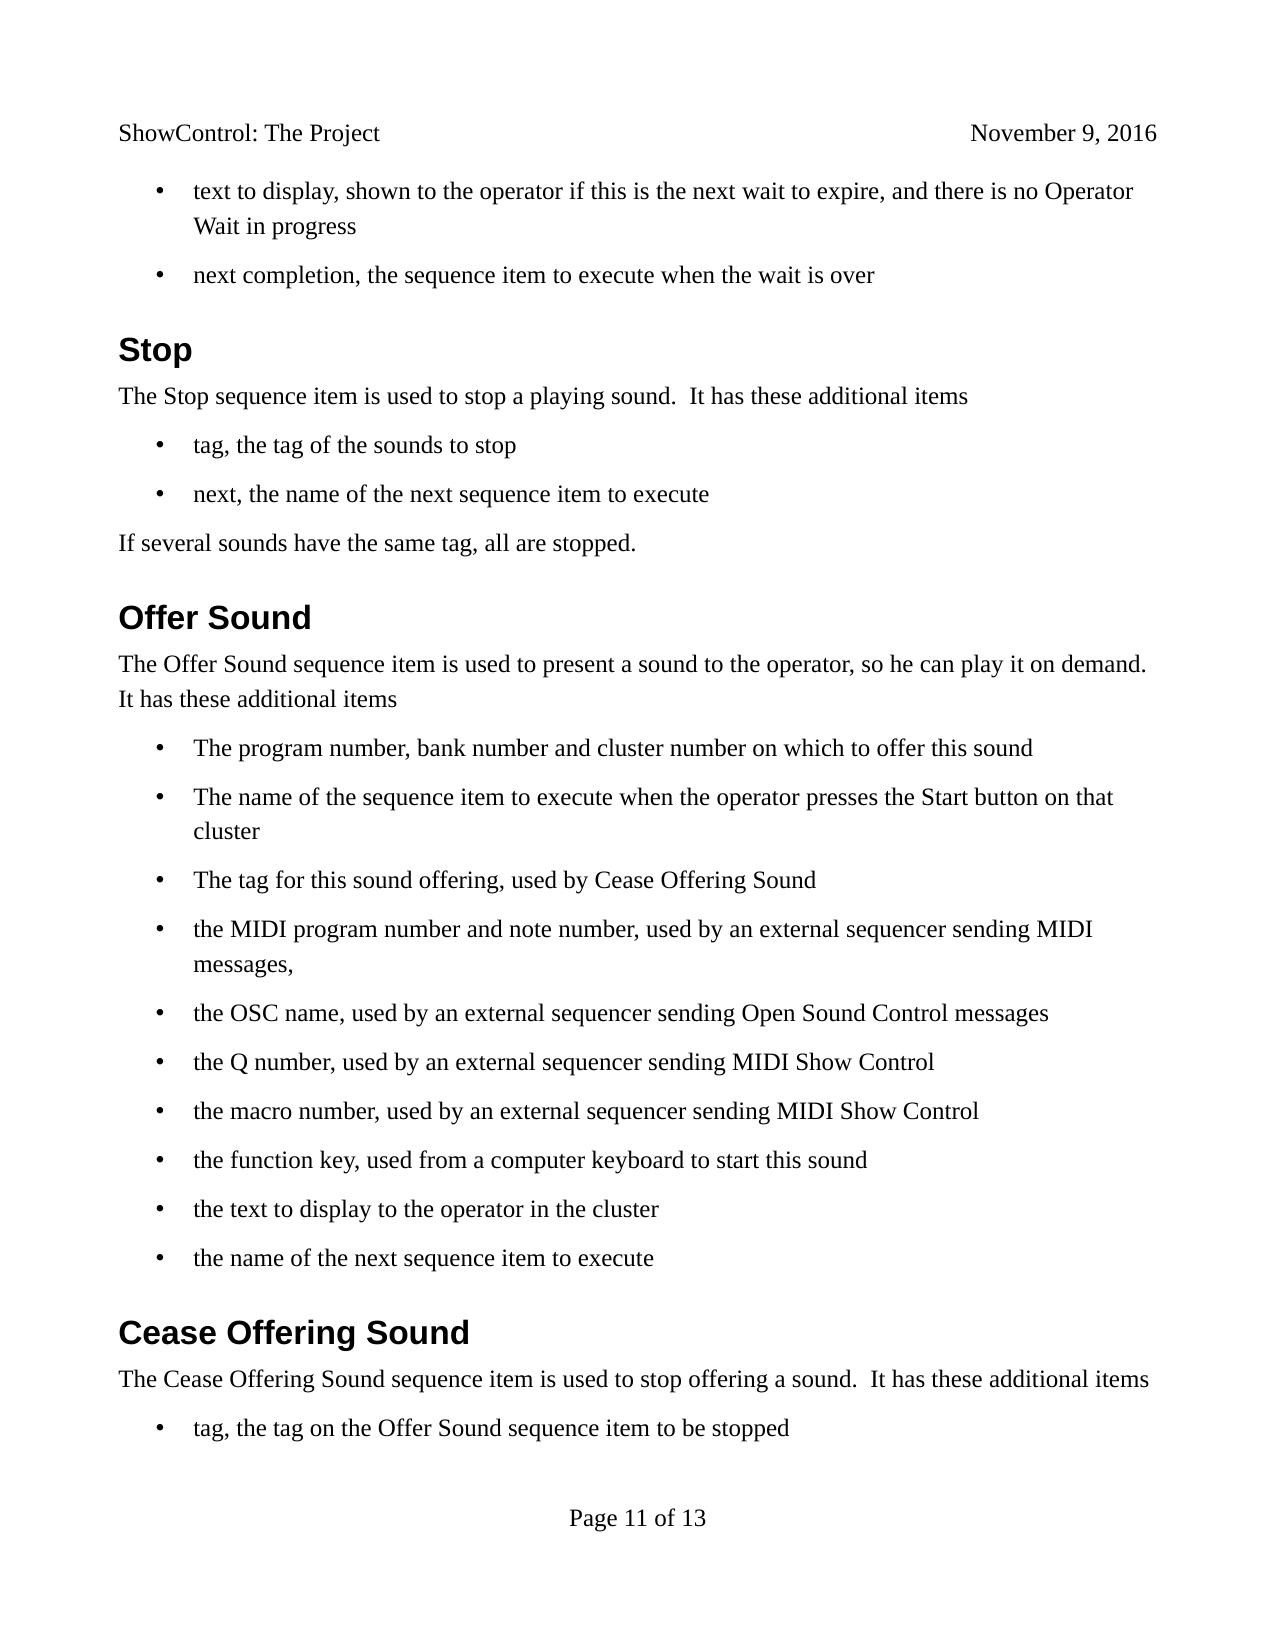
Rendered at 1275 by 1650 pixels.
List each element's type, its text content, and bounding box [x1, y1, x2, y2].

list tag, the tag on the Offer Sound sequence item to be stopped [156, 1413, 1157, 1442]
list the text to display to the operator in the cluster [156, 1194, 1157, 1223]
text If several sounds have the same tag, all are stopped. [118, 528, 1157, 557]
list the macro number, used by an external sequencer sending MIDI Show Control [156, 1096, 1157, 1125]
text The Stop sequence item is used to stop a playing sound. It has these additional items [118, 381, 1157, 410]
list the Q number, used by an external sequencer sending MIDI Show Control [156, 1047, 1157, 1076]
list tag, the tag of the sounds to stop [156, 430, 1157, 459]
list The name of the sequence item to execute when the operator presses the Start button on that cluster [156, 782, 1157, 845]
subtitle Cease Offering Sound [118, 1313, 1157, 1352]
list The tag for this sound offering, used by Cease Offering Sound [156, 865, 1157, 894]
list next completion, the sequence item to execute when the wait is over [156, 260, 1157, 289]
list the name of the next sequence item to execute [156, 1243, 1157, 1272]
text The Offer Sound sequence item is used to present a sound to the operator, so he can play it on demand. It has these additional items [118, 649, 1157, 712]
subtitle Stop [118, 330, 1157, 368]
list the OSC name, used by an external sequencer sending Open Sound Control messages [156, 998, 1157, 1027]
text The Cease Offering Sound sequence item is used to stop offering a sound. It has these additional items [118, 1364, 1157, 1393]
list the function key, used from a computer keyboard to start this sound [156, 1145, 1157, 1174]
subtitle Offer Sound [118, 598, 1157, 637]
list text to display, shown to the operator if this is the next wait to expire, and there is no Operator Wait in progress [156, 176, 1157, 239]
list the MIDI program number and note number, used by an external sequencer sending MIDI messages, [156, 914, 1157, 978]
list next, the name of the next sequence item to execute [156, 479, 1157, 508]
list The program number, bank number and cluster number on which to offer this sound [156, 733, 1157, 761]
